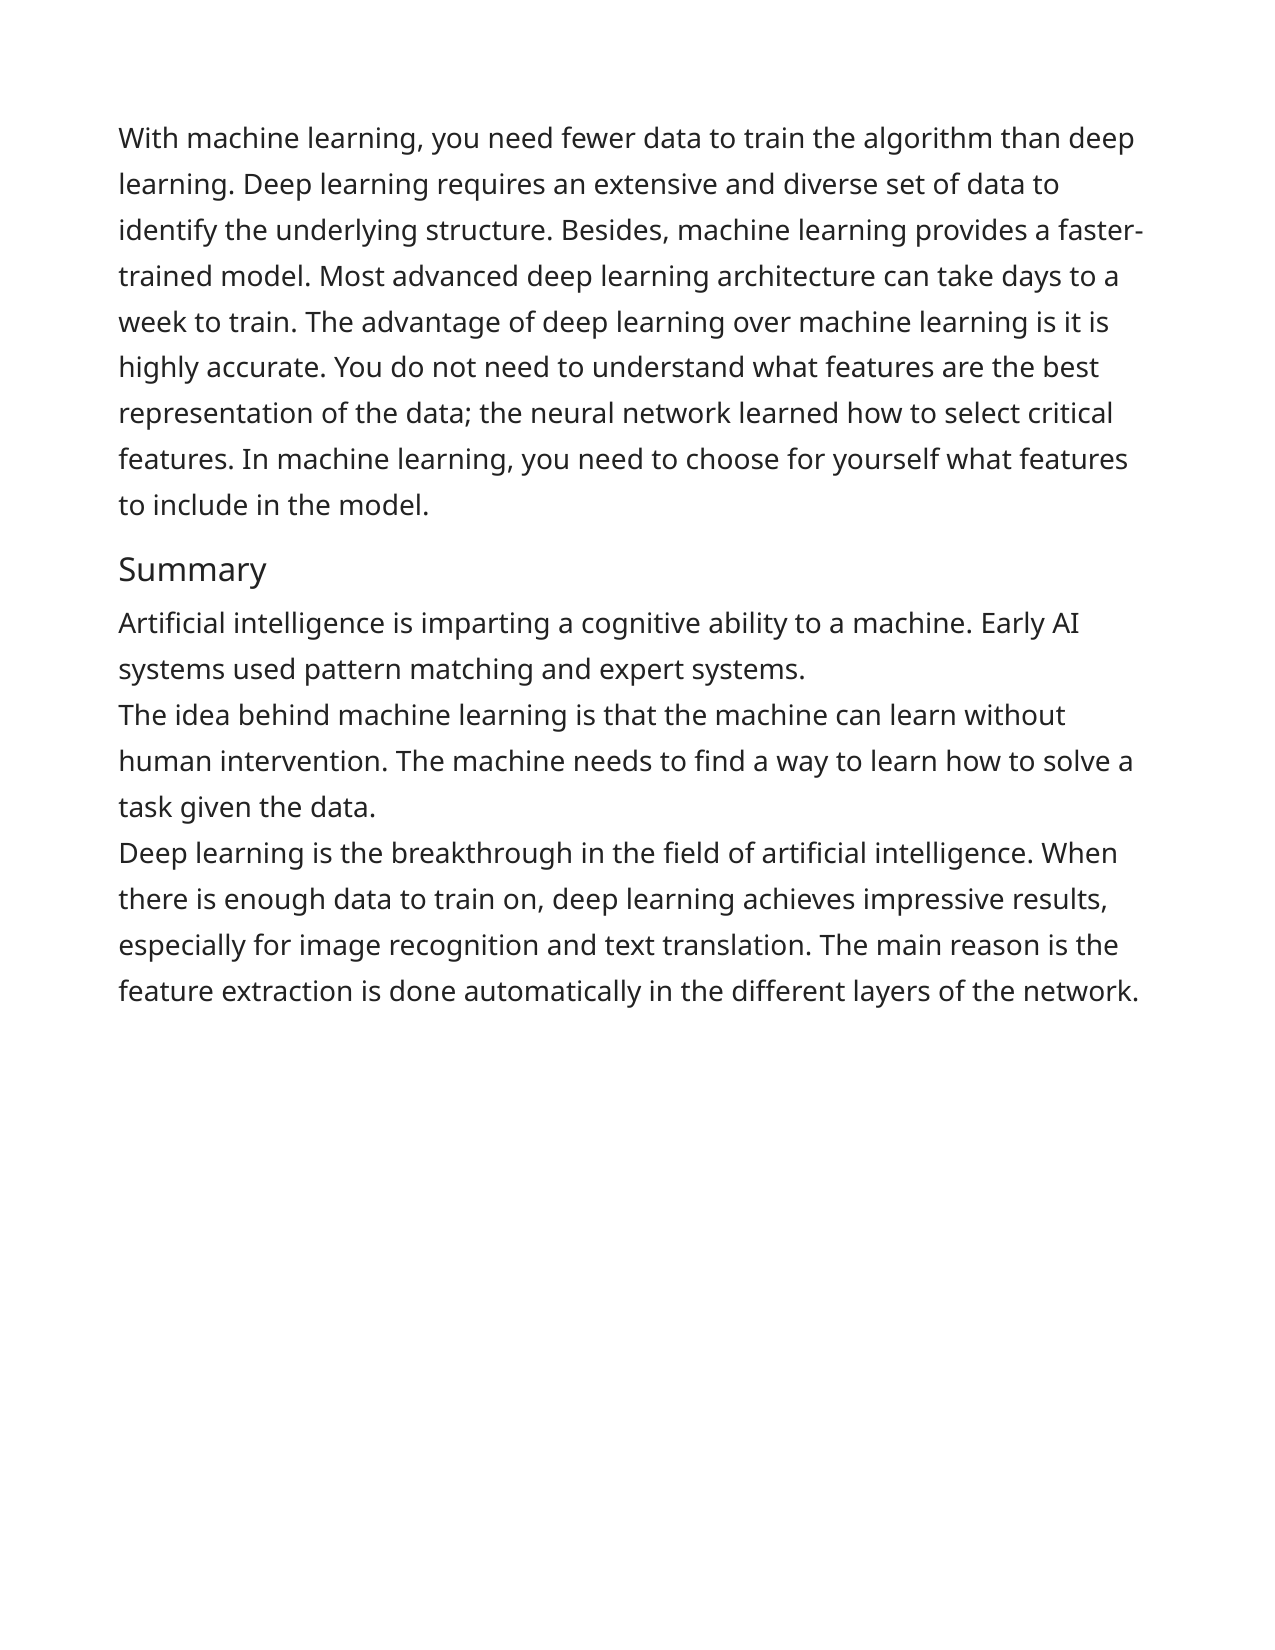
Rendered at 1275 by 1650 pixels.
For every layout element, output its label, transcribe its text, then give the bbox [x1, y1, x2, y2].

text Artificial intelligence is imparting a cognitive ability to a machine. Early AI systems used pattern matching and expert systems. [118, 603, 1157, 688]
text With machine learning, you need fewer data to train the algorithm than deep learning. Deep learning requires an extensive and diverse set of data to identify the underlying structure. Besides, machine learning provides a faster-trained model. Most advanced deep learning architecture can take days to a week to train. The advantage of deep learning over machine learning is it is highly accurate. You do not need to understand what features are the best representation of the data; the neural network learned how to select critical features. In machine learning, you need to choose for yourself what features to include in the model. [118, 118, 1157, 524]
text Deep learning is the breakthrough in the field of artificial intelligence. When there is enough data to train on, deep learning achieves impressive results, especially for image recognition and text translation. The main reason is the feature extraction is done automatically in the different layers of the network. [118, 833, 1157, 1009]
text The idea behind machine learning is that the machine can learn without human intervention. The machine needs to find a way to learn how to solve a task given the data. [118, 695, 1157, 825]
subtitle Summary [118, 546, 1157, 591]
